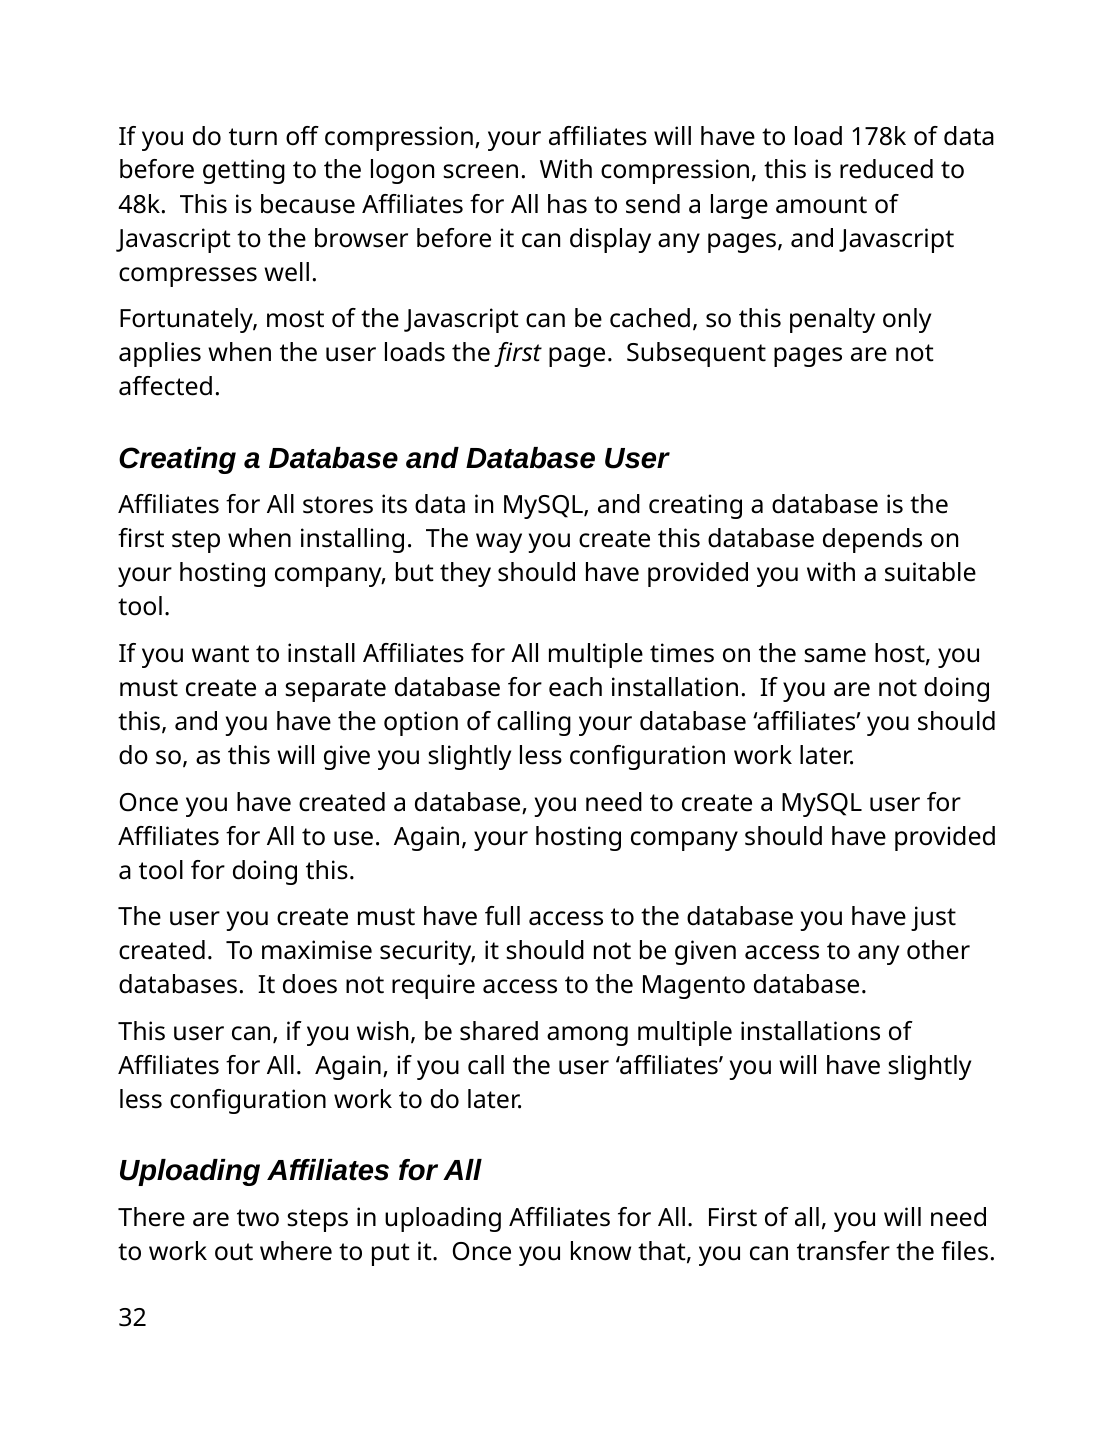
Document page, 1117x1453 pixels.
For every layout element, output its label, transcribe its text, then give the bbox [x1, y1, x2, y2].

subtitle Uploading Affiliates for All [118, 1153, 999, 1187]
text If you want to install Affiliates for All multiple times on the same host, you must create a separate database for each installation. If you are not doing this, and you have the option of calling your database ‘affiliates’ you should do so, as this will give you slightly less configuration work later. [118, 635, 999, 772]
text Affiliates for All stores its data in MySQL, and creating a database is the first step when installing. The way you create this database depends on your hosting company, but they should have provided you with a suitable tool. [118, 487, 999, 623]
subtitle Creating a Database and Database User [118, 441, 999, 474]
text Fortunately, most of the Javascript can be cached, so this penalty only applies when the user loads the first page. Subsequent pages are not affected. [118, 301, 999, 403]
text Once you have created a database, you need to create a MySQL user for Affiliates for All to use. Again, your hosting company should have provided a tool for doing this. [118, 784, 999, 886]
text This user can, if you wish, be shared among multiple installations of Affiliates for All. Again, if you call the user ‘affiliates’ you will have slightly less configuration work to do later. [118, 1013, 999, 1116]
text If you do turn off compression, your affiliates will have to load 178k of data before getting to the logon screen. With compression, this is reduced to 48k. This is because Affiliates for All has to send a large amount of Javascript to the browser before it can display any pages, and Javascript compresses well. [118, 118, 999, 288]
text There are two steps in uploading Affiliates for All. First of all, you will need to work out where to put it. Once you know that, you can transfer the files. [118, 1199, 999, 1267]
text The user you create must have full access to the database you have just created. To maximise security, it should not be given access to any other databases. It does not require access to the Magento database. [118, 899, 999, 1001]
